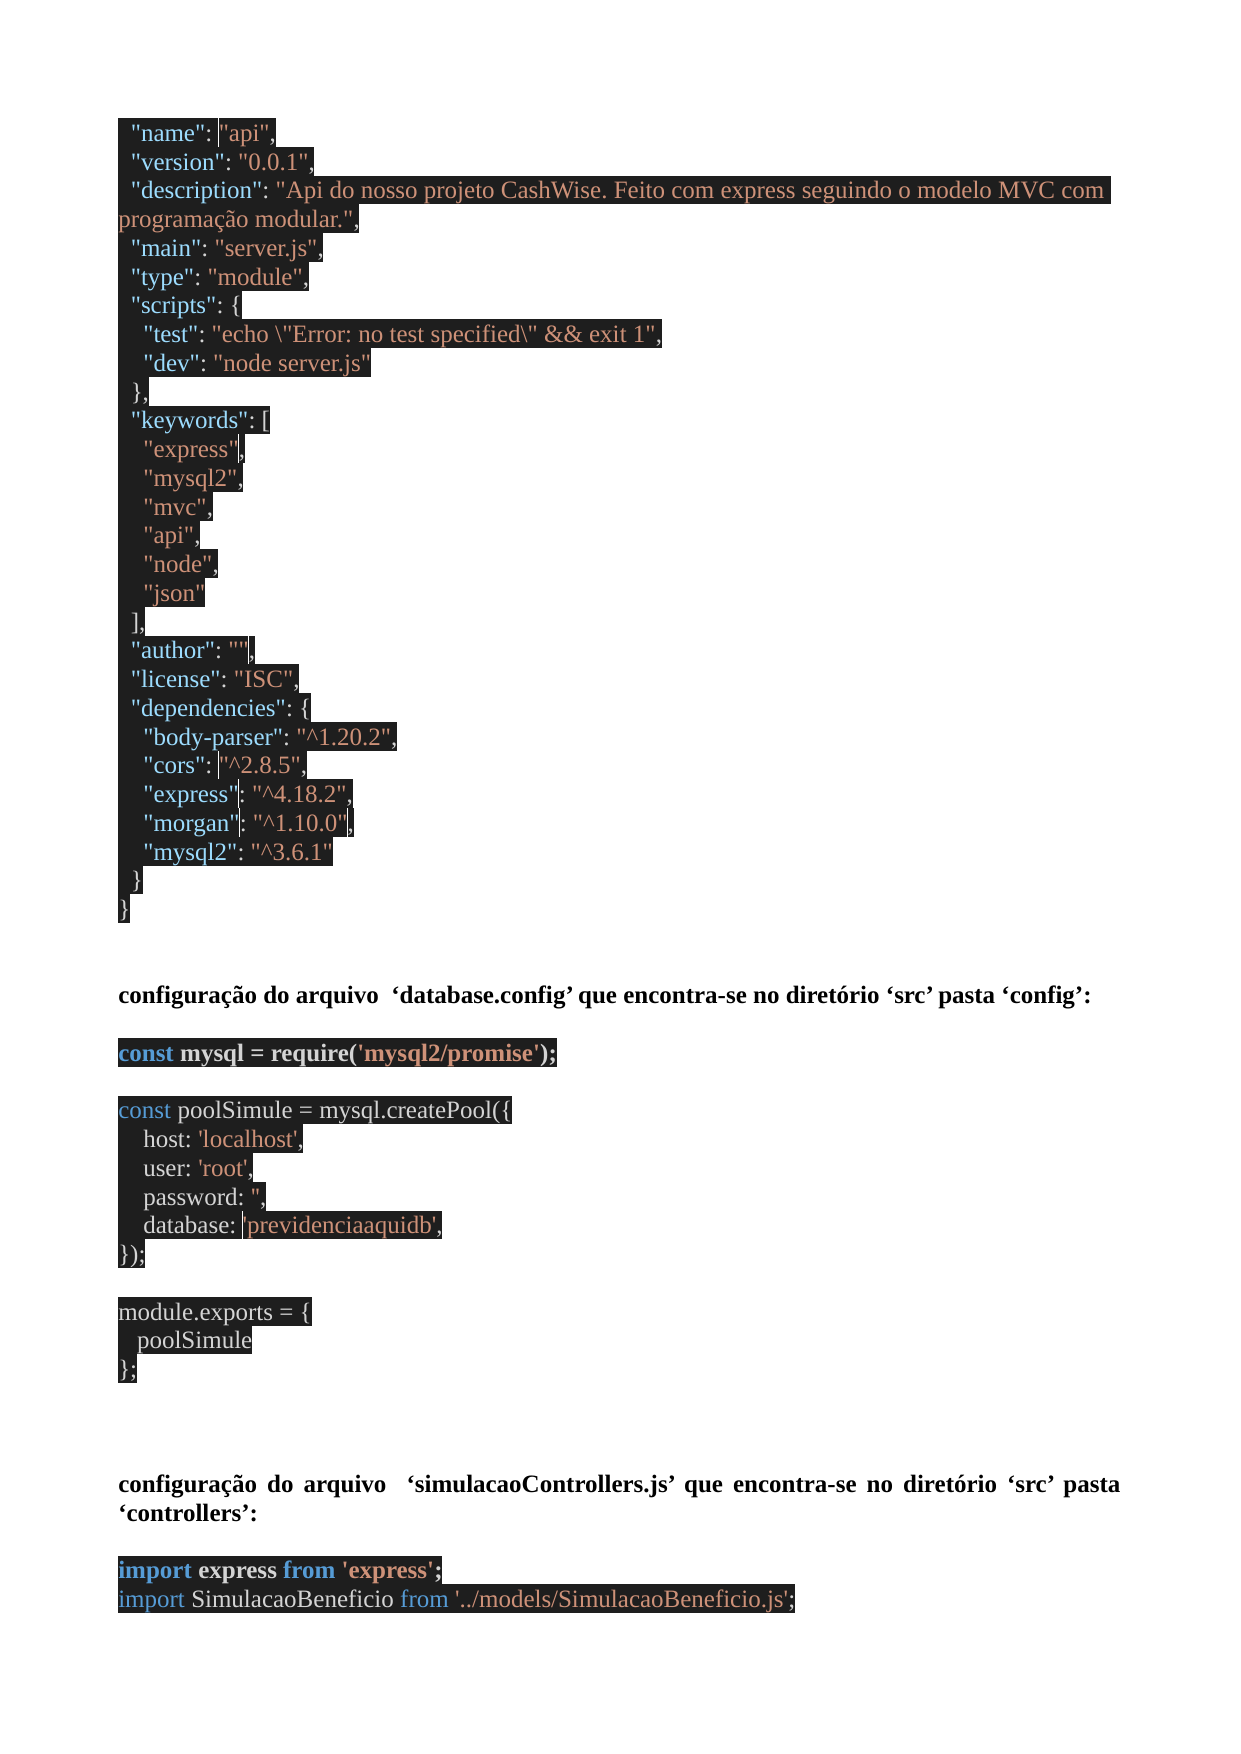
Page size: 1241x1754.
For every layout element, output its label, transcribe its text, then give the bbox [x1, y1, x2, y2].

text database: 'previdenciaaquidb', [118, 1211, 1122, 1239]
text }; [118, 1354, 1122, 1383]
text "node", [118, 549, 1122, 578]
text "type": "module", [118, 262, 1122, 291]
text "author": "", [118, 636, 1122, 664]
text "dependencies": { [118, 693, 1122, 722]
text ], [118, 607, 1122, 636]
text import express from 'express'; [118, 1556, 1122, 1584]
text "morgan": "^1.10.0", [118, 808, 1122, 837]
text "mvc", [118, 492, 1122, 521]
text "json" [118, 578, 1122, 607]
text } [118, 894, 1122, 923]
text } [118, 866, 1122, 894]
text poolSimule [118, 1326, 1122, 1354]
text const poolSimule = mysql.createPool({ [118, 1096, 1122, 1124]
text "body-parser": "^1.20.2", [118, 722, 1122, 751]
text "main": "server.js", [118, 233, 1122, 262]
text "keywords": [ [118, 406, 1122, 434]
text password: '', [118, 1182, 1122, 1211]
text module.exports = { [118, 1297, 1122, 1326]
text "test": "echo \"Error: no test specified\" && exit 1", [118, 319, 1122, 348]
text "description": "Api do nosso projeto CashWise. Feito com express seguindo o modelo MVC com programação modular.", [118, 176, 1122, 233]
text import SimulacaoBeneficio from '../models/SimulacaoBeneficio.js'; [118, 1584, 1122, 1613]
text "express": "^4.18.2", [118, 779, 1122, 808]
text }, [118, 377, 1122, 406]
text "license": "ISC", [118, 664, 1122, 693]
text user: 'root', [118, 1153, 1122, 1182]
text configuração do arquivo ‘database.config’ que encontra-se no diretório ‘src’ pasta ‘config’: [118, 981, 1122, 1009]
text }); [118, 1239, 1122, 1268]
text "mysql2": "^3.6.1" [118, 837, 1122, 866]
text "cors": "^2.8.5", [118, 751, 1122, 779]
text host: 'localhost', [118, 1124, 1122, 1153]
text "name": "api", [118, 118, 1122, 147]
text "api", [118, 521, 1122, 549]
text "mysql2", [118, 463, 1122, 492]
text "express", [118, 434, 1122, 463]
text "scripts": { [118, 291, 1122, 319]
text "dev": "node server.js" [118, 348, 1122, 377]
text "version": "0.0.1", [118, 147, 1122, 176]
text configuração do arquivo ‘simulacaoControllers.js’ que encontra-se no diretório ‘src’ pasta ‘controllers’: [118, 1469, 1122, 1527]
text const mysql = require('mysql2/promise'); [118, 1038, 1122, 1067]
